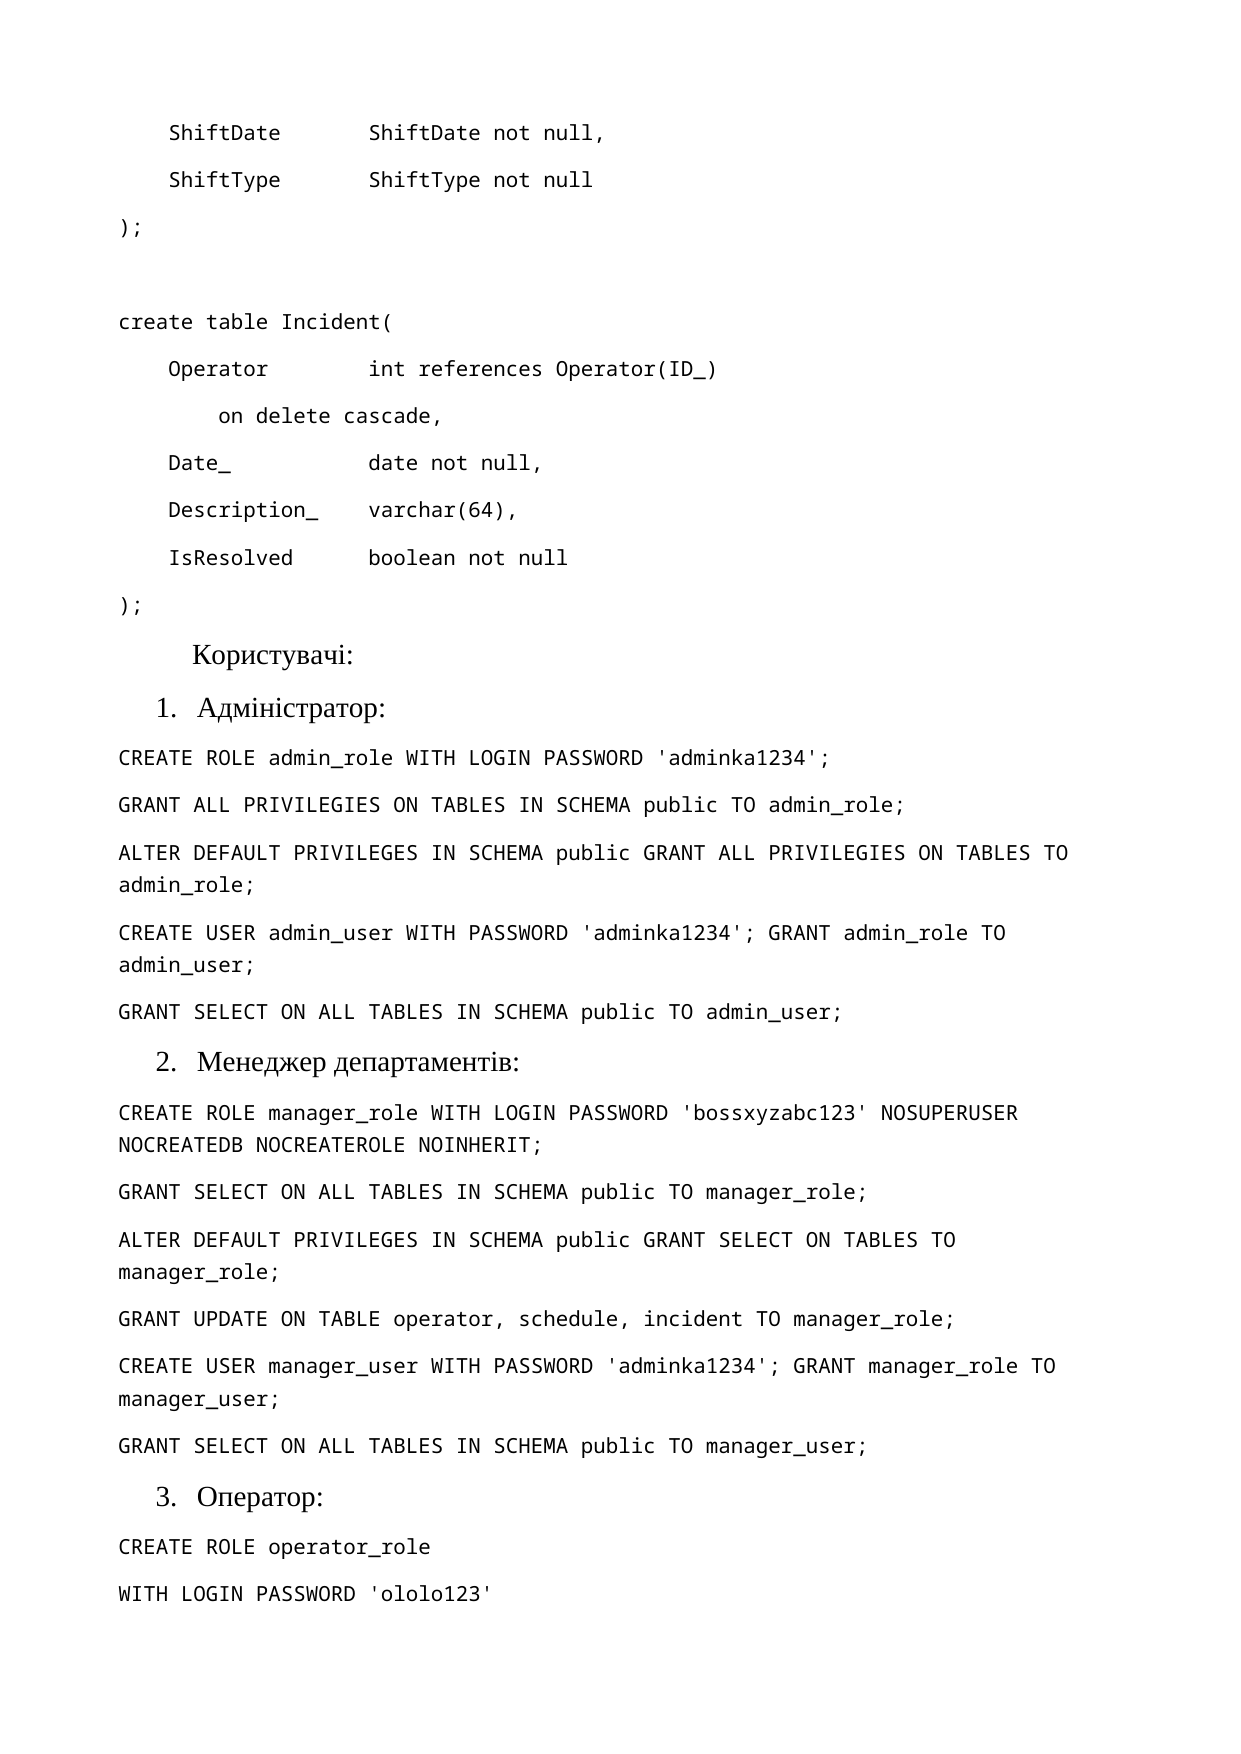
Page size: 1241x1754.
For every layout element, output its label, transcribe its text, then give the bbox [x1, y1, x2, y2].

list Менеджер департаментів: [155, 1044, 1122, 1078]
text CREATE USER admin_user WITH PASSWORD 'adminka1234'; GRANT admin_role TO admin_user; [118, 918, 1122, 979]
text Date_ date not null, [118, 448, 1122, 477]
text GRANT ALL PRIVILEGIES ON TABLES IN SCHEMA public TO admin_role; [118, 791, 1122, 819]
text GRANT SELECT ON ALL TABLES IN SCHEMA public TO manager_user; [118, 1431, 1122, 1460]
text Користувачі: [118, 637, 1122, 671]
text Operator int references Operator(ID_) [118, 354, 1122, 382]
text ShiftDate ShiftDate not null, [118, 118, 1122, 147]
text ShiftType ShiftType not null [118, 165, 1122, 194]
text ); [118, 590, 1122, 618]
text IsResolved boolean not null [118, 543, 1122, 571]
text CREATE USER manager_user WITH PASSWORD 'adminka1234'; GRANT manager_role TO manager_user; [118, 1352, 1122, 1413]
text GRANT UPDATE ON TABLE operator, schedule, incident TO manager_role; [118, 1304, 1122, 1333]
text GRANT SELECT ON ALL TABLES IN SCHEMA public TO admin_user; [118, 997, 1122, 1026]
text ); [118, 212, 1122, 241]
text ALTER DEFAULT PRIVILEGES IN SCHEMA public GRANT ALL PRIVILEGIES ON TABLES TO admin_role; [118, 838, 1122, 899]
text CREATE ROLE admin_role WITH LOGIN PASSWORD 'adminka1234'; [118, 743, 1122, 772]
text ALTER DEFAULT PRIVILEGES IN SCHEMA public GRANT SELECT ON TABLES TO manager_role; [118, 1225, 1122, 1286]
list Оператор: [155, 1479, 1122, 1512]
text create table Incident( [118, 307, 1122, 335]
text GRANT SELECT ON ALL TABLES IN SCHEMA public TO manager_role; [118, 1177, 1122, 1206]
text CREATE ROLE manager_role WITH LOGIN PASSWORD 'bossxyzabc123' NOSUPERUSER NOCREATEDB NOCREATEROLE NOINHERIT; [118, 1098, 1122, 1159]
text CREATE ROLE operator_role [118, 1532, 1122, 1560]
text Description_ varchar(64), [118, 496, 1122, 524]
list Адміністратор: [155, 690, 1122, 724]
text on delete cascade, [118, 401, 1122, 430]
text WITH LOGIN PASSWORD 'ololo123' [118, 1579, 1122, 1607]
